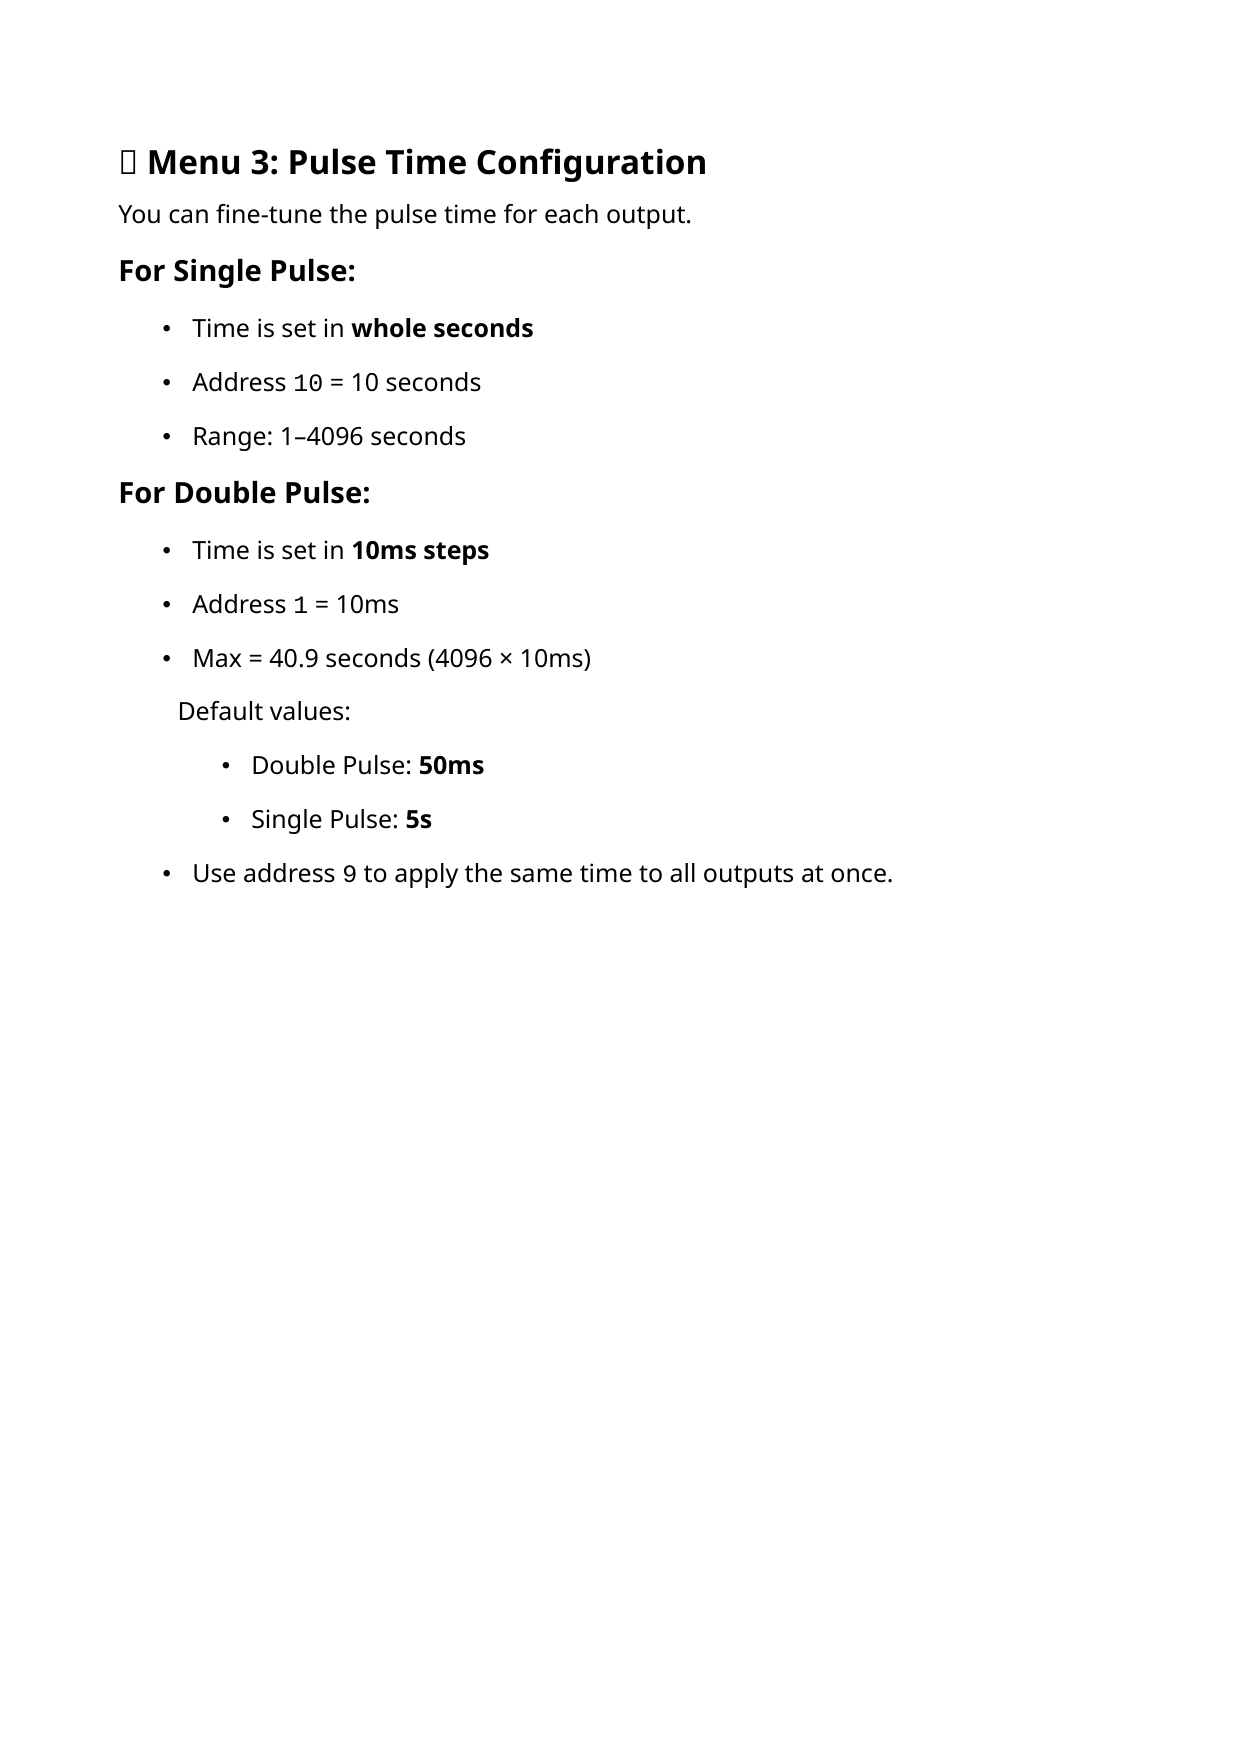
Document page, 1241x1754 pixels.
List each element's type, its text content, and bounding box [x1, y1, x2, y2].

list Double Pulse: 50ms [222, 748, 1063, 782]
list Max = 40.9 seconds (4096 × 10ms) [162, 640, 1122, 674]
subtitle For Single Pulse: [118, 251, 1122, 290]
list Range: 1–4096 seconds [162, 418, 1122, 453]
list Time is set in whole seconds [162, 311, 1122, 345]
subtitle 🔵 Menu 3: Pulse Time Configuration [118, 139, 1122, 184]
list Time is set in 10ms steps [162, 532, 1122, 567]
list Single Pulse: 5s [222, 801, 1063, 836]
subtitle For Double Pulse: [118, 472, 1122, 512]
list Address 1 = 10ms [162, 586, 1122, 621]
text Default values: [177, 694, 1063, 728]
text You can fine-tune the pulse time for each output. [118, 197, 1122, 231]
list Use address 9 to apply the same time to all outputs at once. [162, 855, 1122, 889]
list Address 10 = 10 seconds [162, 364, 1122, 399]
